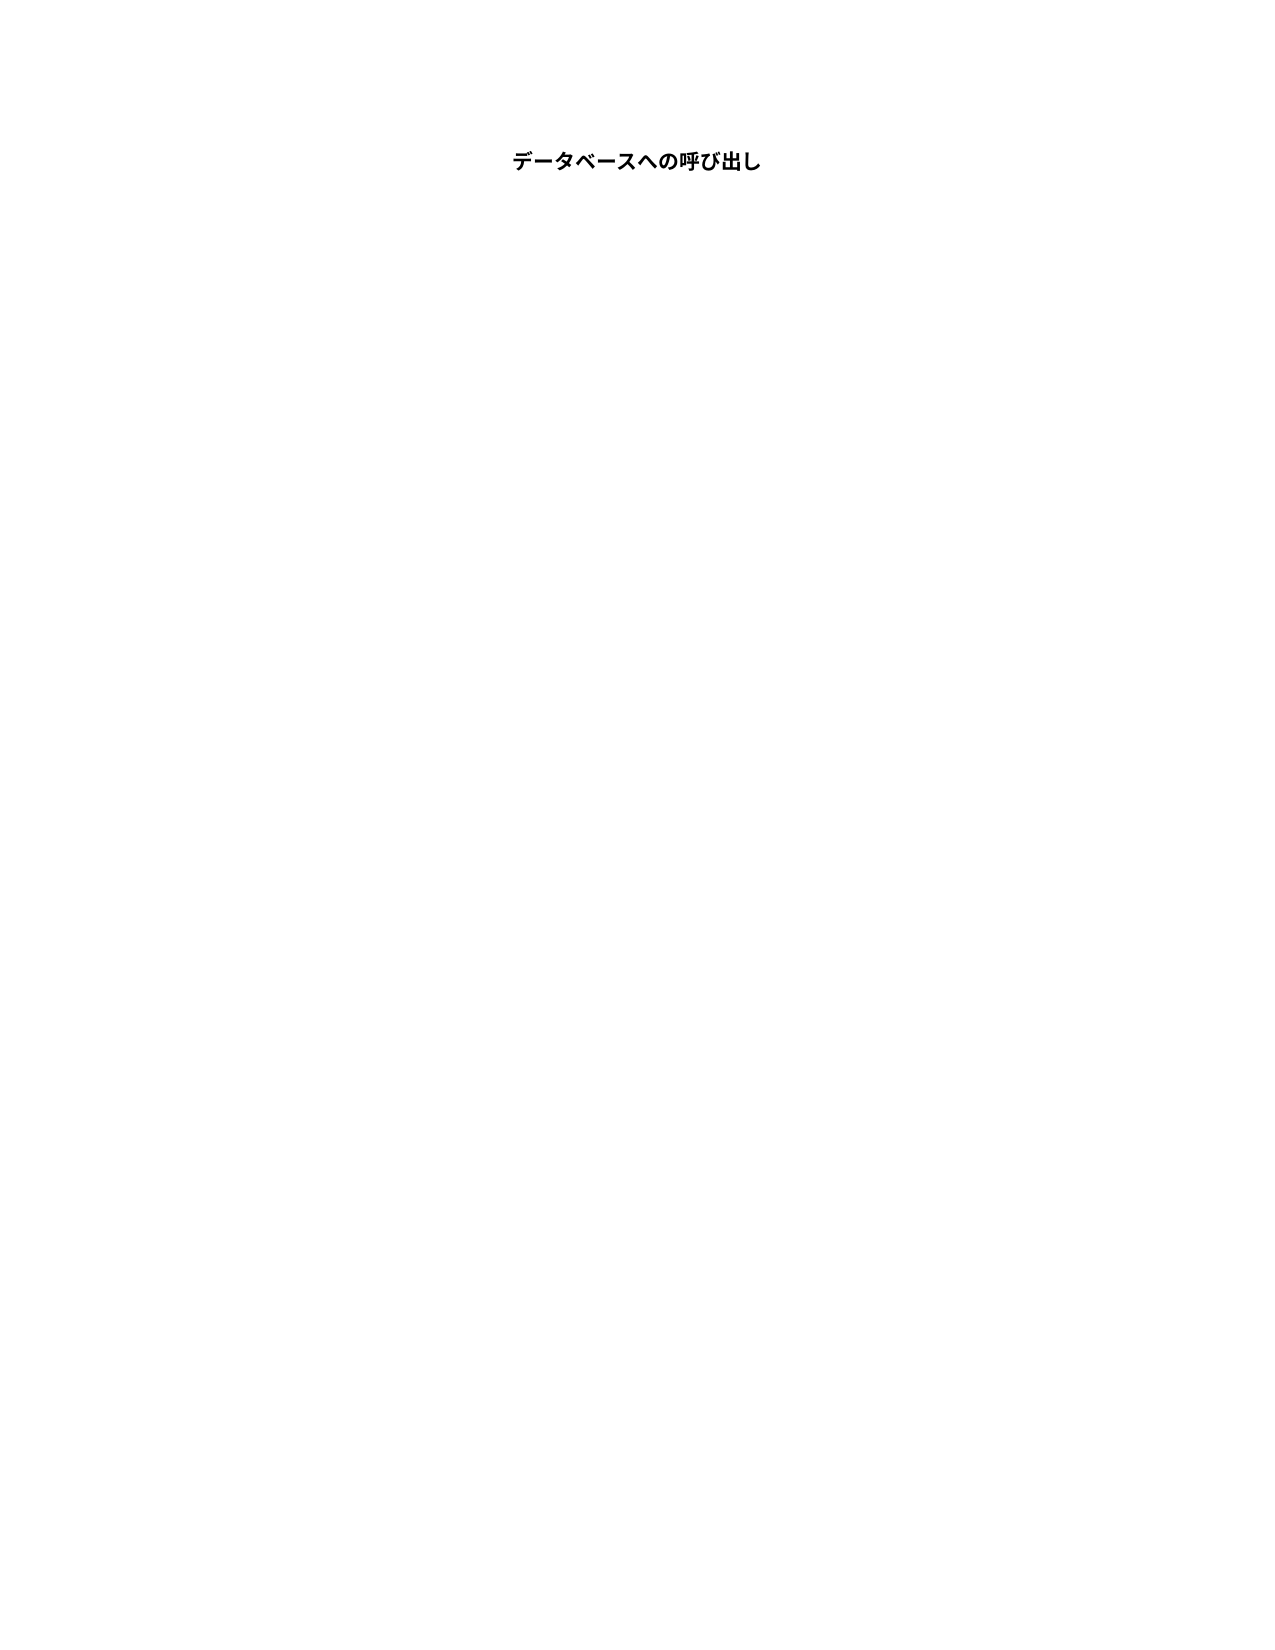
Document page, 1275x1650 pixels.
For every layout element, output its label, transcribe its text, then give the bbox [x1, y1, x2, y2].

text データベースへの呼び出し [150, 147, 1124, 176]
